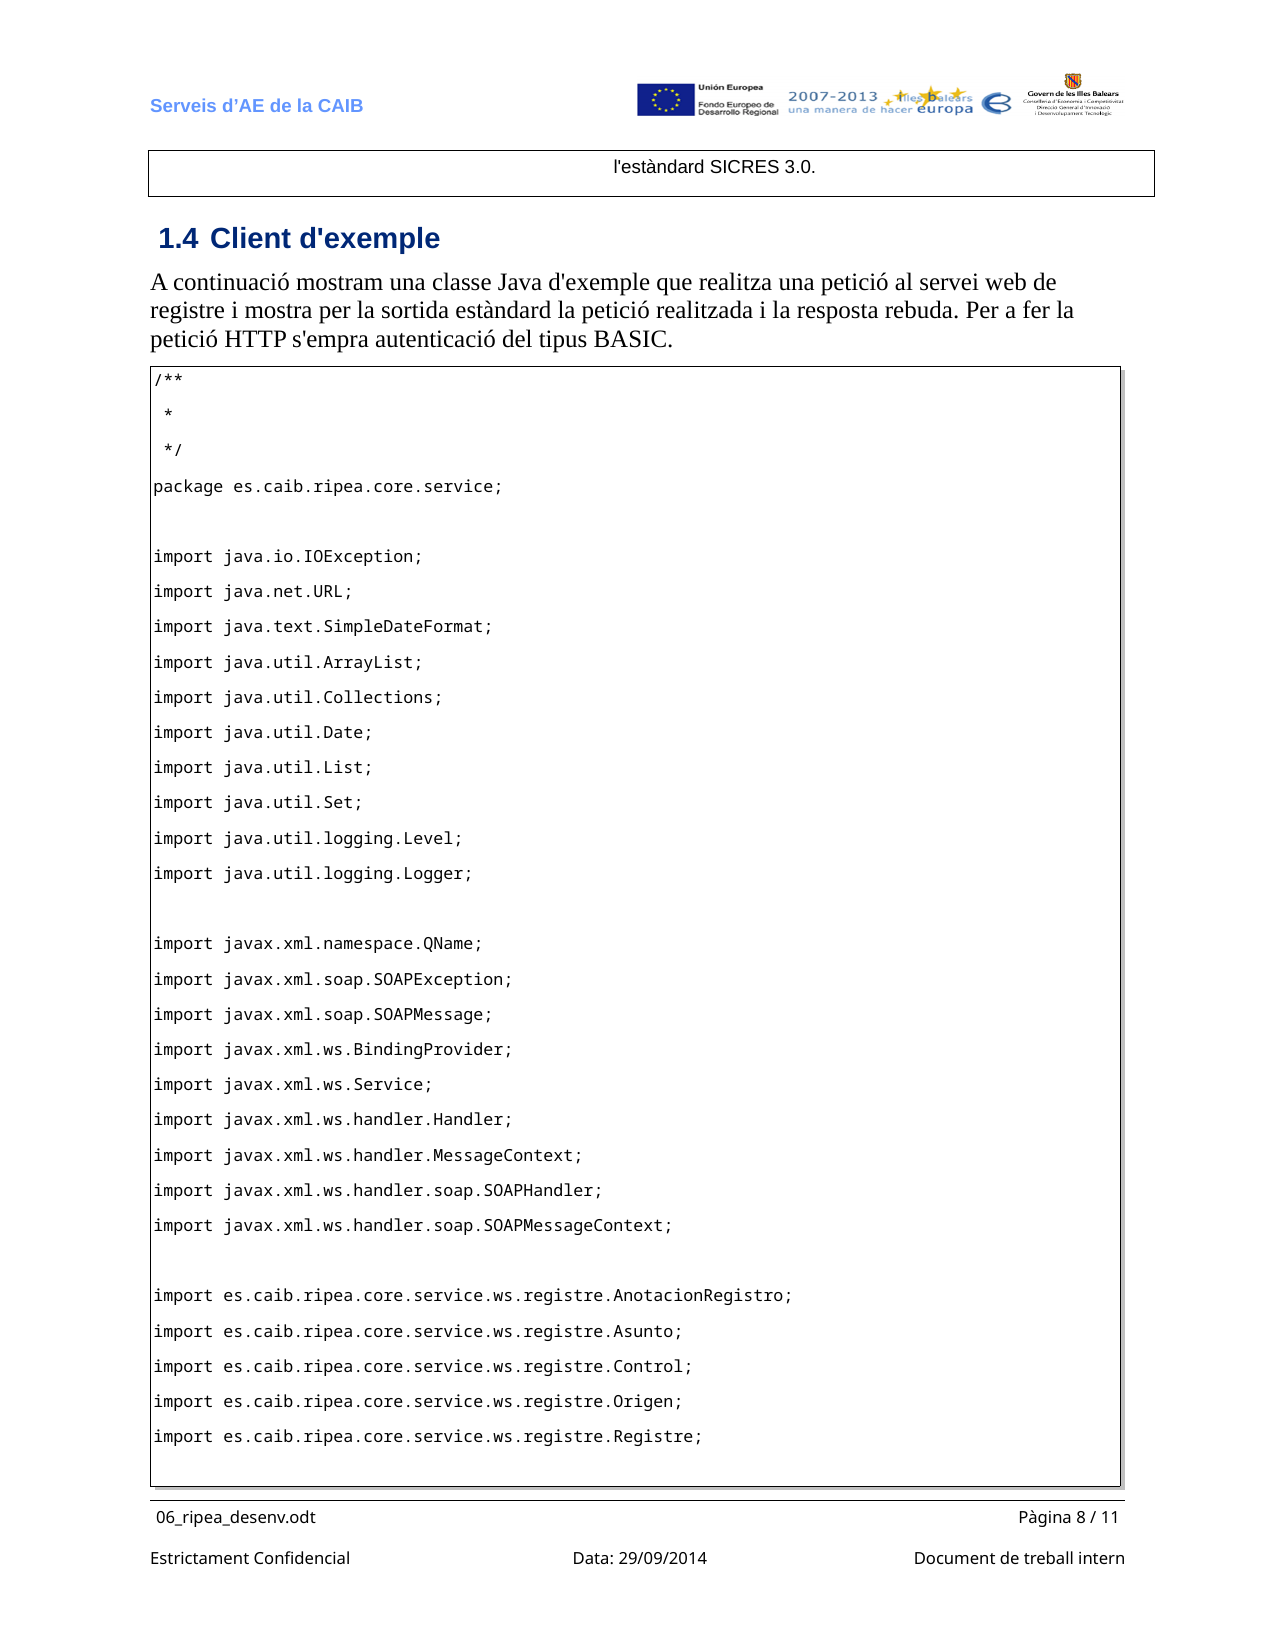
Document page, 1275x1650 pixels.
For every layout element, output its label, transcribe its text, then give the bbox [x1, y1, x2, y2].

text import es.caib.ripea.core.service.ws.registre.Control; [151, 1351, 1120, 1377]
text import java.util.List; [151, 753, 1120, 778]
text import java.net.URL; [151, 577, 1120, 602]
text package es.caib.ripea.core.service; [151, 471, 1120, 497]
text import java.text.SimpleDateFormat; [151, 612, 1120, 638]
picture [636, 73, 1125, 116]
text import es.caib.ripea.core.service.ws.registre.AnotacionRegistro; [151, 1281, 1120, 1307]
text import javax.xml.namespace.QName; [151, 929, 1120, 954]
text import javax.xml.ws.handler.MessageContext; [151, 1140, 1120, 1166]
table_cell l'estàndard SICRES 3.0. [608, 151, 1154, 196]
text import javax.xml.soap.SOAPMessage; [151, 999, 1120, 1025]
text import java.util.Set; [151, 788, 1120, 814]
text import java.util.ArrayList; [151, 647, 1120, 673]
text import javax.xml.soap.SOAPException; [151, 964, 1120, 990]
table_cell [149, 151, 607, 196]
text import es.caib.ripea.core.service.ws.registre.Origen; [151, 1387, 1120, 1412]
text import es.caib.ripea.core.service.ws.registre.Registre; [151, 1422, 1120, 1447]
text import javax.xml.ws.handler.soap.SOAPHandler; [151, 1175, 1120, 1201]
text */ [151, 436, 1120, 462]
text import java.io.IOException; [151, 542, 1120, 567]
text * [151, 401, 1120, 426]
text import es.caib.ripea.core.service.ws.registre.Asunto; [151, 1316, 1120, 1342]
text import java.util.logging.Level; [151, 823, 1120, 849]
text import javax.xml.ws.Service; [151, 1070, 1120, 1095]
text /** [151, 367, 1120, 391]
text import java.util.logging.Logger; [151, 858, 1120, 884]
text import java.util.Collections; [151, 682, 1120, 708]
text import javax.xml.ws.BindingProvider; [151, 1034, 1120, 1060]
text A continuació mostram una classe Java d'exemple que realitza una petició al servei web de registre i mostra per la sortida estàndard la petició realitzada i la resposta rebuda. Per a fer la petició HTTP s'empra autenticació del tipus BASIC. [150, 267, 1125, 353]
text import javax.xml.ws.handler.Handler; [151, 1105, 1120, 1131]
subtitle Client d'exemple [150, 221, 1125, 254]
text import java.util.Date; [151, 718, 1120, 743]
text import javax.xml.ws.handler.soap.SOAPMessageContext; [151, 1211, 1120, 1236]
